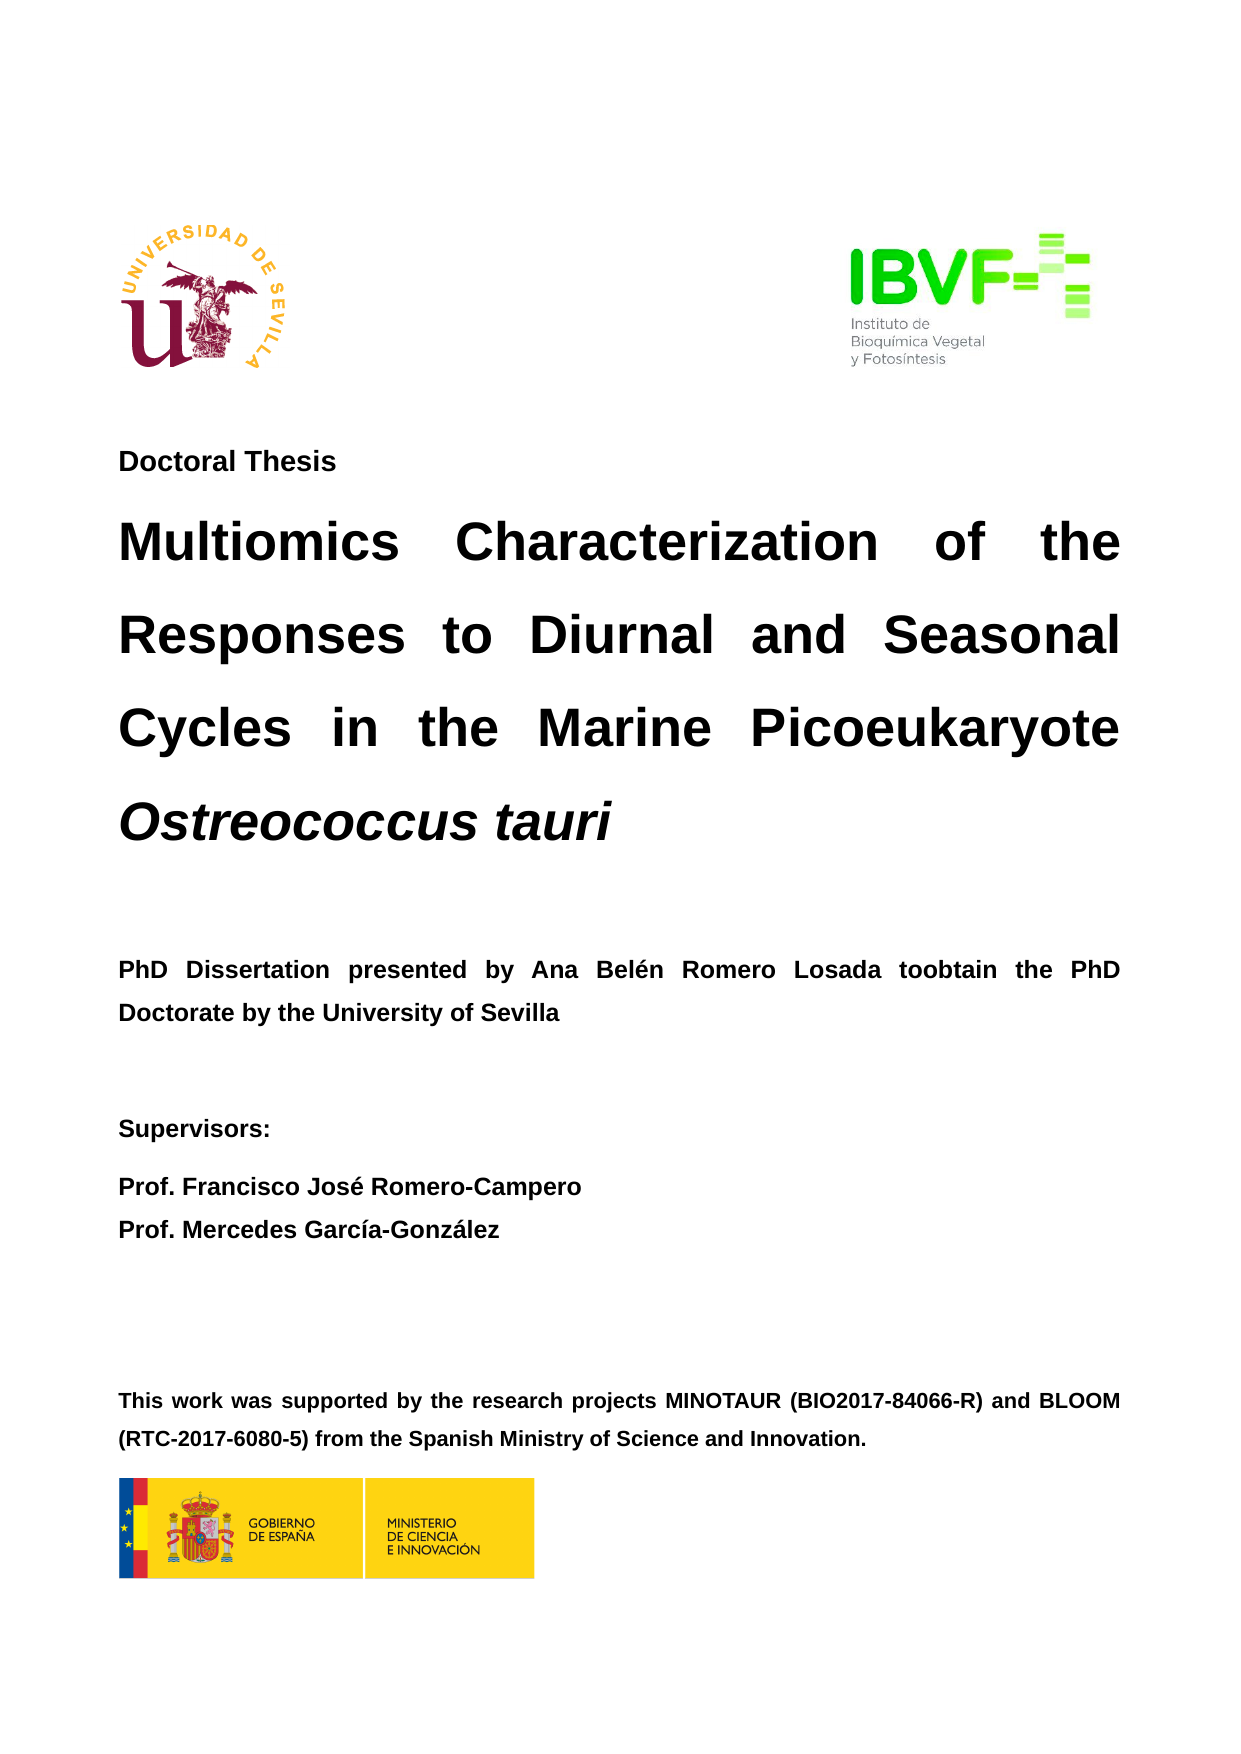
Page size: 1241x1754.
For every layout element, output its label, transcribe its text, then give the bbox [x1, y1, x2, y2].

text Supervisors: [118, 1114, 1122, 1142]
text Prof. Francisco José Romero-Campero Prof. Mercedes García-González [118, 1171, 1122, 1243]
text Multiomics Characterization of the Responses to Diurnal and Seasonal Cycles in the Marine Picoeukaryote Ostreococcus tauri [118, 509, 1122, 852]
text This work was supported by the research projects MINOTAUR (BIO2017-84066-R) and BLOOM (RTC-2017-6080-5) from the Spanish Ministry of Science and Innovation. [118, 1388, 1122, 1451]
text PhD Dissertation presented by Ana Belén Romero Losada toobtain the PhD Doctorate by the University of Sevilla [118, 955, 1122, 1027]
picture [118, 1478, 535, 1579]
picture [829, 212, 1098, 386]
text Doctoral Thesis [118, 444, 1122, 478]
